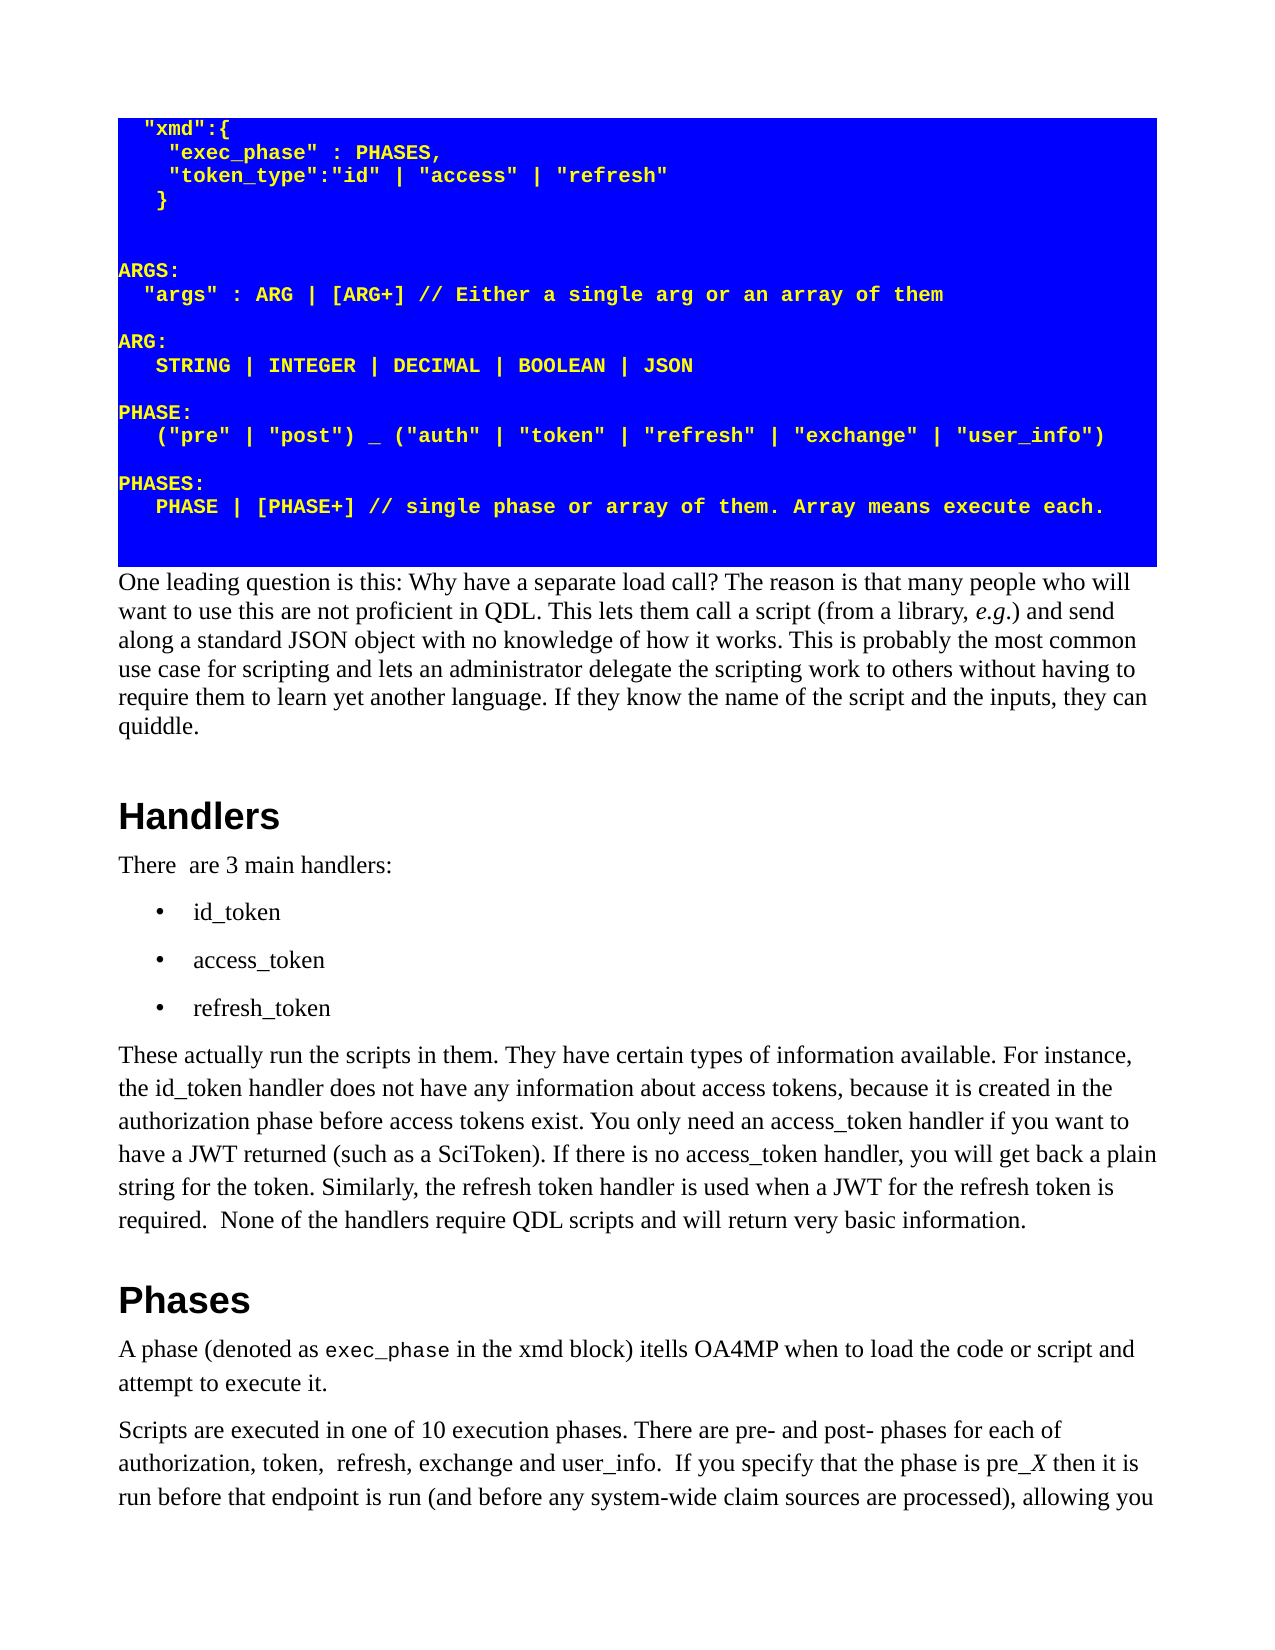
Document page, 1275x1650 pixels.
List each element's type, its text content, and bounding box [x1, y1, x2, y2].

text PHASE | [PHASE+] // single phase or array of them. Array means execute each. [118, 496, 1157, 520]
text "args" : ARG | [ARG+] // Either a single arg or an array of them [118, 284, 1157, 307]
subtitle Phases [118, 1278, 1157, 1322]
text PHASES: [118, 473, 1157, 496]
text Scripts are executed in one of 10 execution phases. There are pre- and post- phases for each of authorization, token, refresh, exchange and user_info. If you specify that the phase is pre_X then it is run before that endpoint is run (and before any system-wide claim sources are processed), allowing you [118, 1416, 1157, 1510]
text "token_type":"id" | "access" | "refresh" [118, 165, 1157, 189]
text } [118, 189, 1157, 213]
text ("pre" | "post") _ ("auth" | "token" | "refresh" | "exchange" | "user_info") [118, 426, 1157, 449]
text ARGS: [118, 260, 1157, 284]
list refresh_token [156, 993, 1157, 1021]
subtitle Handlers [118, 794, 1157, 837]
list id_token [156, 897, 1157, 926]
text These actually run the scripts in them. They have certain types of information available. For instance, the id_token handler does not have any information about access tokens, because it is created in the authorization phase before access tokens exist. You only need an access_token handler if you want to have a JWT returned (such as a SciToken). If there is no access_token handler, you will get back a plain string for the token. Similarly, the refresh token handler is used when a JWT for the refresh token is required. None of the handlers require QDL scripts and will return very basic information. [118, 1040, 1157, 1234]
list access_token [156, 945, 1157, 974]
text One leading question is this: Why have a separate load call? The reason is that many people who will want to use this are not proficient in QDL. This lets them call a script (from a library, e.g.) and send along a standard JSON object with no knowledge of how it works. This is probably the most common use case for scripting and lets an administrator delegate the scripting work to others without having to require them to learn yet another language. If they know the name of the script and the inputs, they can quiddle. [118, 567, 1157, 740]
text "exec_phase" : PHASES, [118, 142, 1157, 165]
text A phase (denoted as exec_phase in the xmd block) itells OA4MP when to load the code or script and attempt to execute it. [118, 1334, 1157, 1397]
text There are 3 main handlers: [118, 850, 1157, 878]
text PHASE: [118, 402, 1157, 426]
text STRING | INTEGER | DECIMAL | BOOLEAN | JSON [118, 354, 1157, 378]
text "xmd":{ [118, 118, 1157, 142]
text ARG: [118, 331, 1157, 354]
